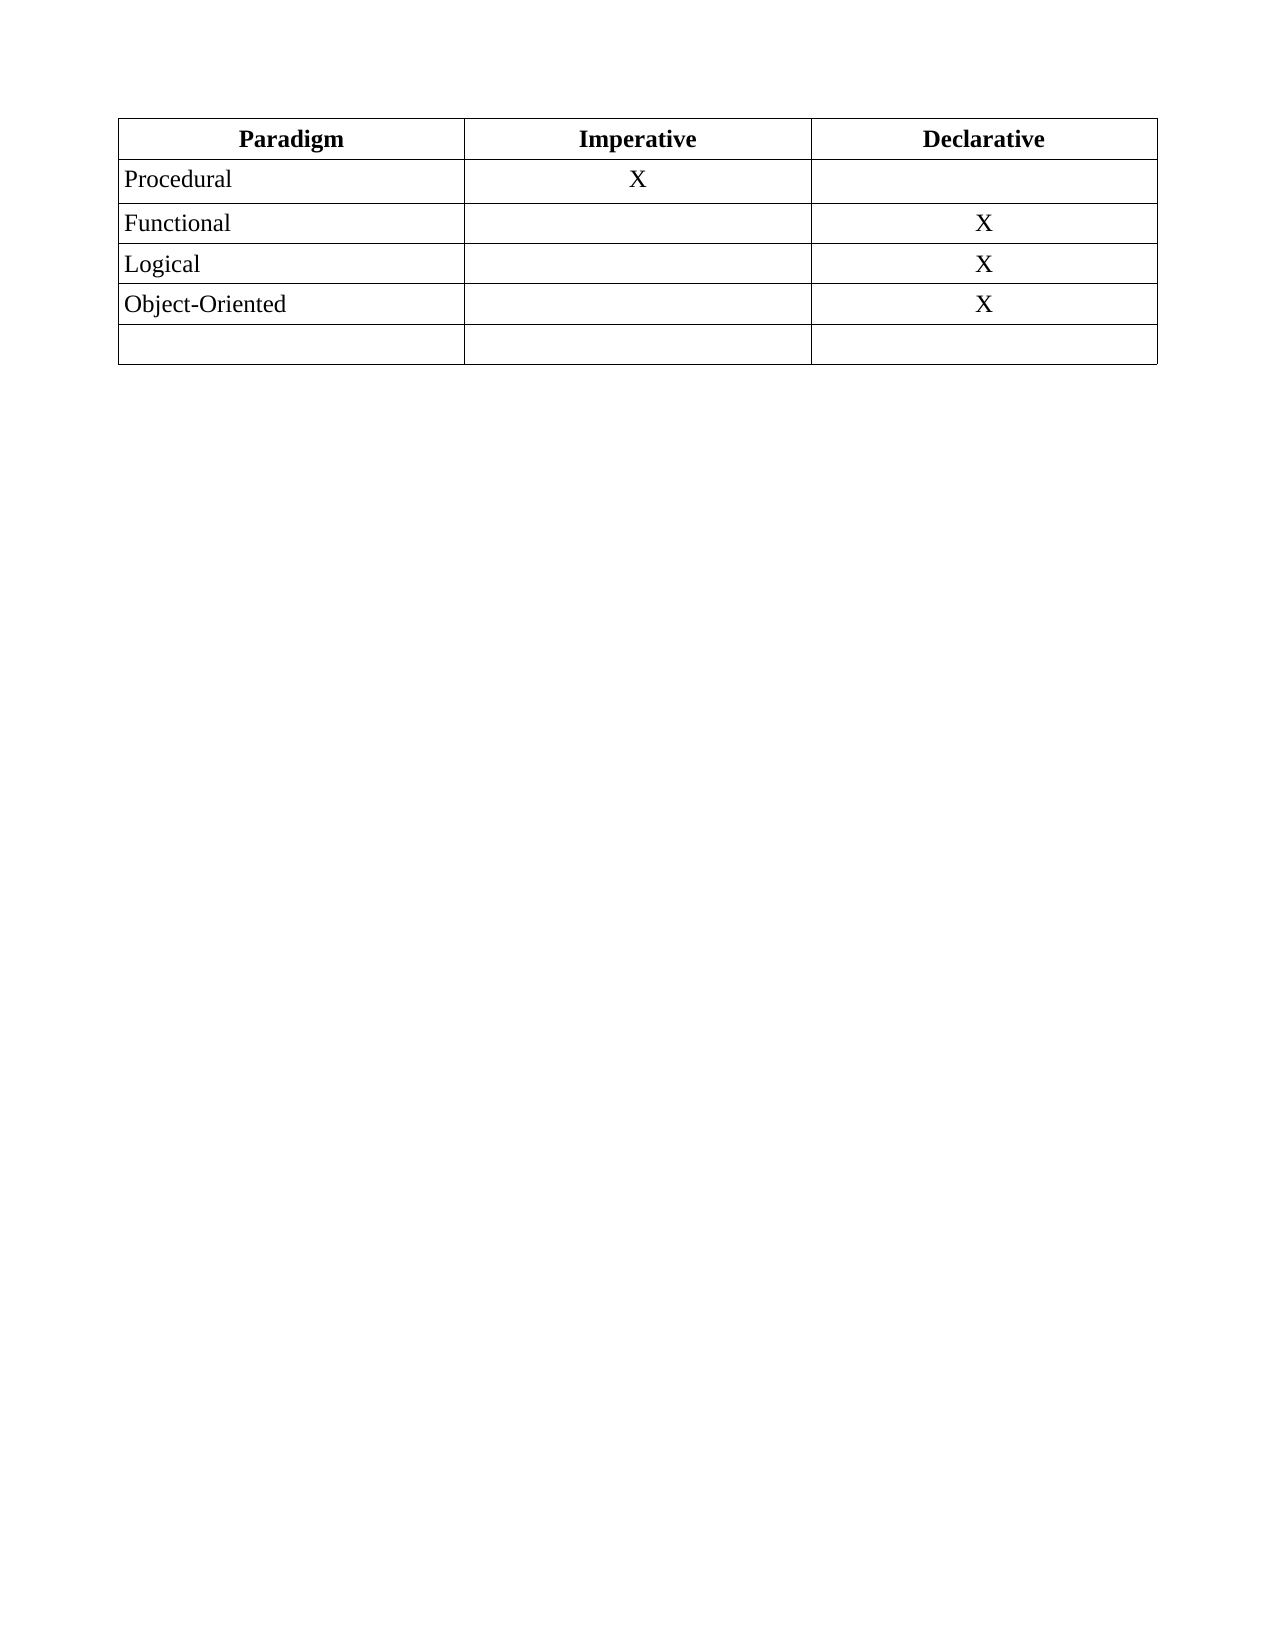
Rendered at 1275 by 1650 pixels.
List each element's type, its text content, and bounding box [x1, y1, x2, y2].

table_cell [465, 325, 811, 364]
table_cell Object-Oriented [119, 284, 464, 323]
table_cell [465, 284, 811, 323]
table_cell X [812, 244, 1157, 283]
table_cell X [812, 284, 1157, 323]
table_cell [119, 325, 464, 364]
table_cell [465, 204, 811, 243]
table_cell [812, 160, 1157, 202]
table_header Imperative [465, 119, 811, 158]
table_cell Procedural [119, 160, 464, 202]
table_cell [812, 325, 1157, 364]
table_header Paradigm [119, 119, 464, 158]
table_cell [465, 244, 811, 283]
table_cell X [465, 160, 811, 202]
table_cell Functional [119, 204, 464, 243]
table_cell X [812, 204, 1157, 243]
table_header Declarative [812, 119, 1157, 158]
table_cell Logical [119, 244, 464, 283]
